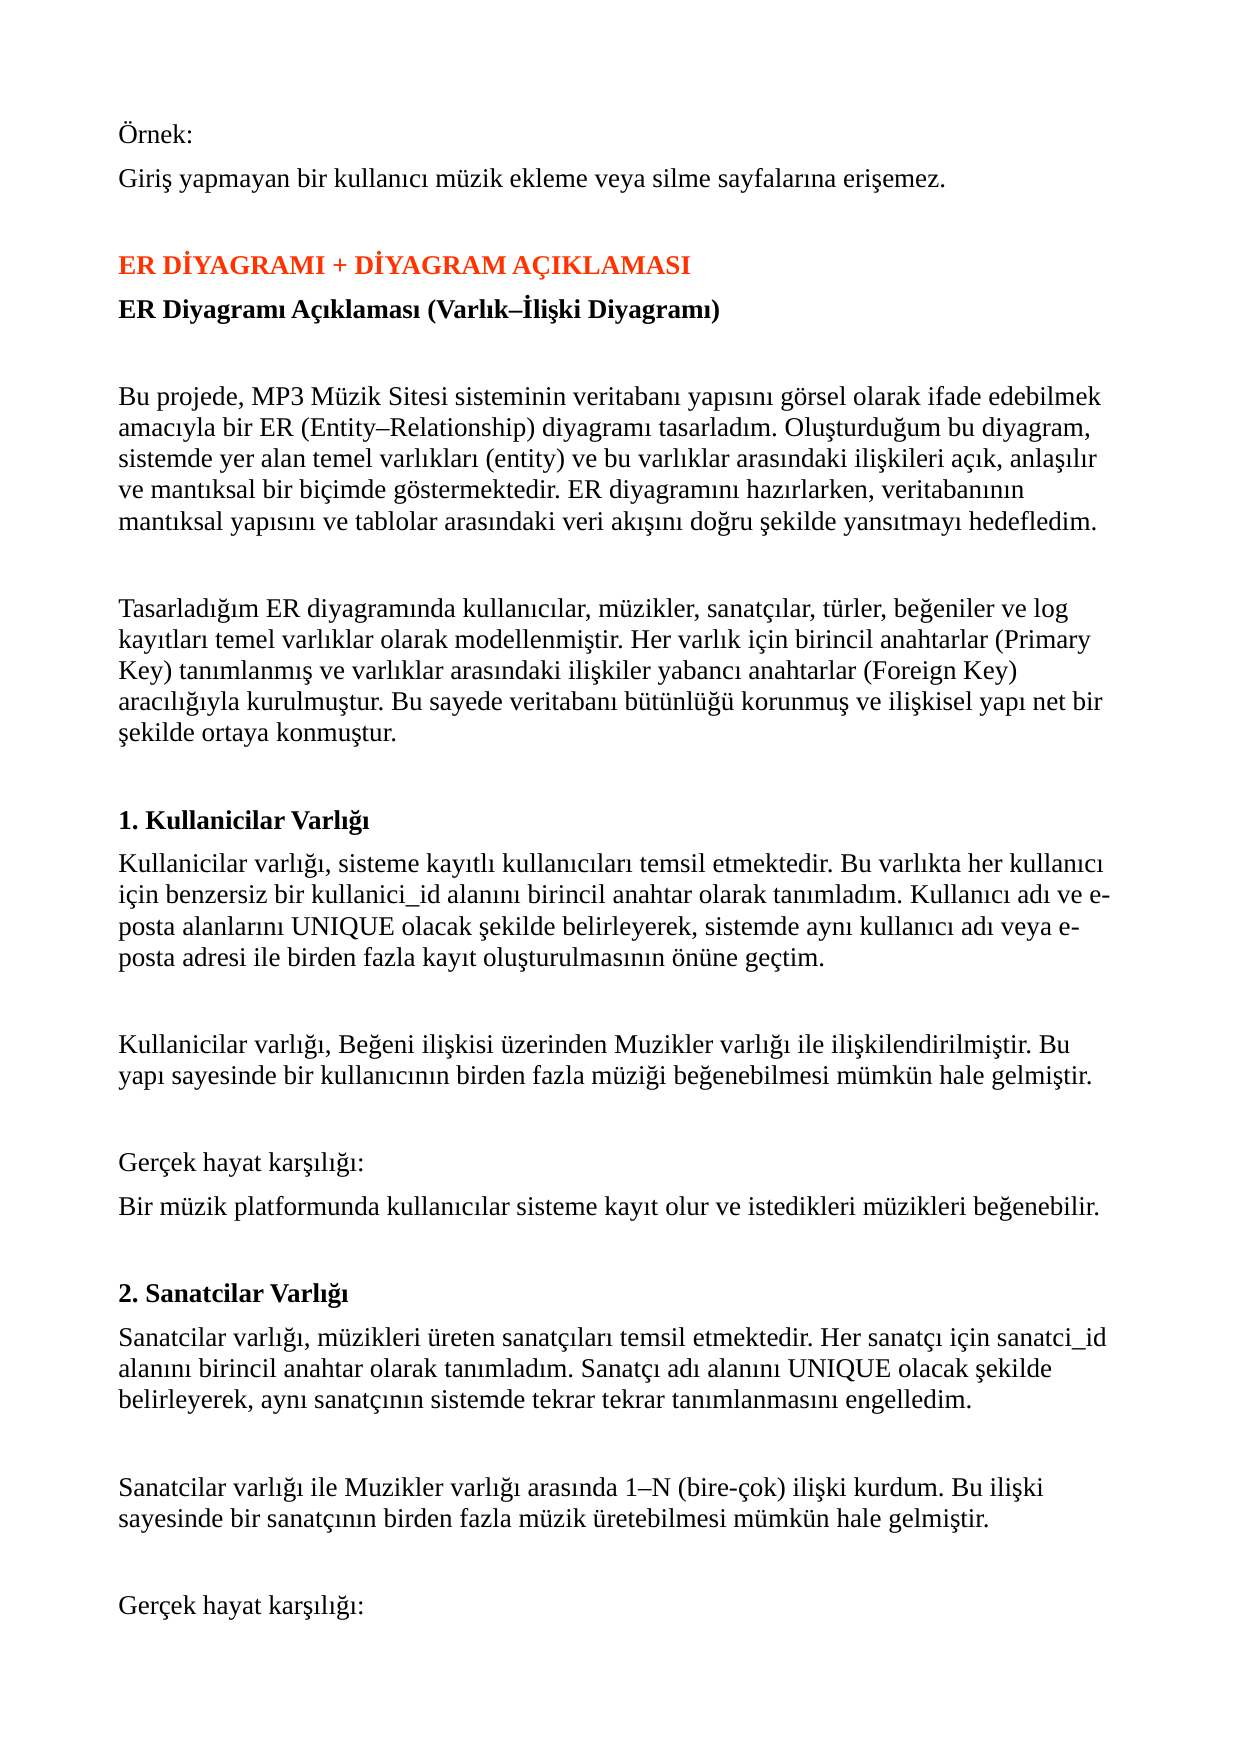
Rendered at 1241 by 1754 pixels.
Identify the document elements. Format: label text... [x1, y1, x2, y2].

text 2. Sanatcilar Varlığı [118, 1277, 1122, 1309]
text Sanatcilar varlığı, müzikleri üreten sanatçıları temsil etmektedir. Her sanatçı için sanatci_id alanını birincil anahtar olarak tanımladım. Sanatçı adı alanını UNIQUE olacak şekilde belirleyerek, aynı sanatçının sistemde tekrar tekrar tanımlanmasını engelledim. [118, 1321, 1122, 1414]
text ER Diyagramı Açıklaması (Varlık–İlişki Diyagramı) [118, 293, 1122, 324]
text Bu projede, MP3 Müzik Sitesi sisteminin veritabanı yapısını görsel olarak ifade edebilmek amacıyla bir ER (Entity–Relationship) diyagramı tasarladım. Oluşturduğum bu diyagram, sistemde yer alan temel varlıkları (entity) ve bu varlıklar arasındaki ilişkileri açık, anlaşılır ve mantıksal bir biçimde göstermektedir. ER diyagramını hazırlarken, veritabanının mantıksal yapısını ve tablolar arasındaki veri akışını doğru şekilde yansıtmayı hedefledim. [118, 380, 1122, 536]
text Gerçek hayat karşılığı: [118, 1147, 1122, 1178]
text Kullanicilar varlığı, sisteme kayıtlı kullanıcıları temsil etmektedir. Bu varlıkta her kullanıcı için benzersiz bir kullanici_id alanını birincil anahtar olarak tanımladım. Kullanıcı adı ve e-posta alanlarını UNIQUE olacak şekilde belirleyerek, sistemde aynı kullanıcı adı veya e-posta adresi ile birden fazla kayıt oluşturulmasının önüne geçtim. [118, 847, 1122, 972]
text Tasarladığım ER diyagramında kullanıcılar, müzikler, sanatçılar, türler, beğeniler ve log kayıtları temel varlıklar olarak modellenmiştir. Her varlık için birincil anahtarlar (Primary Key) tanımlanmış ve varlıklar arasındaki ilişkiler yabancı anahtarlar (Foreign Key) aracılığıyla kurulmuştur. Bu sayede veritabanı bütünlüğü korunmuş ve ilişkisel yapı net bir şekilde ortaya konmuştur. [118, 592, 1122, 748]
text Giriş yapmayan bir kullanıcı müzik ekleme veya silme sayfalarına erişemez. [118, 162, 1122, 193]
text Kullanicilar varlığı, Beğeni ilişkisi üzerinden Muzikler varlığı ile ilişkilendirilmiştir. Bu yapı sayesinde bir kullanıcının birden fazla müziği beğenebilmesi mümkün hale gelmiştir. [118, 1028, 1122, 1090]
text Örnek: [118, 118, 1122, 149]
text Bir müzik platformunda kullanıcılar sisteme kayıt olur ve istedikleri müzikleri beğenebilir. [118, 1190, 1122, 1221]
text Sanatcilar varlığı ile Muzikler varlığı arasında 1–N (bire-çok) ilişki kurdum. Bu ilişki sayesinde bir sanatçının birden fazla müzik üretebilmesi mümkün hale gelmiştir. [118, 1471, 1122, 1533]
text 1. Kullanicilar Varlığı [118, 804, 1122, 835]
text ER DİYAGRAMI + DİYAGRAM AÇIKLAMASI [118, 249, 1122, 280]
text Gerçek hayat karşılığı: [118, 1589, 1122, 1620]
